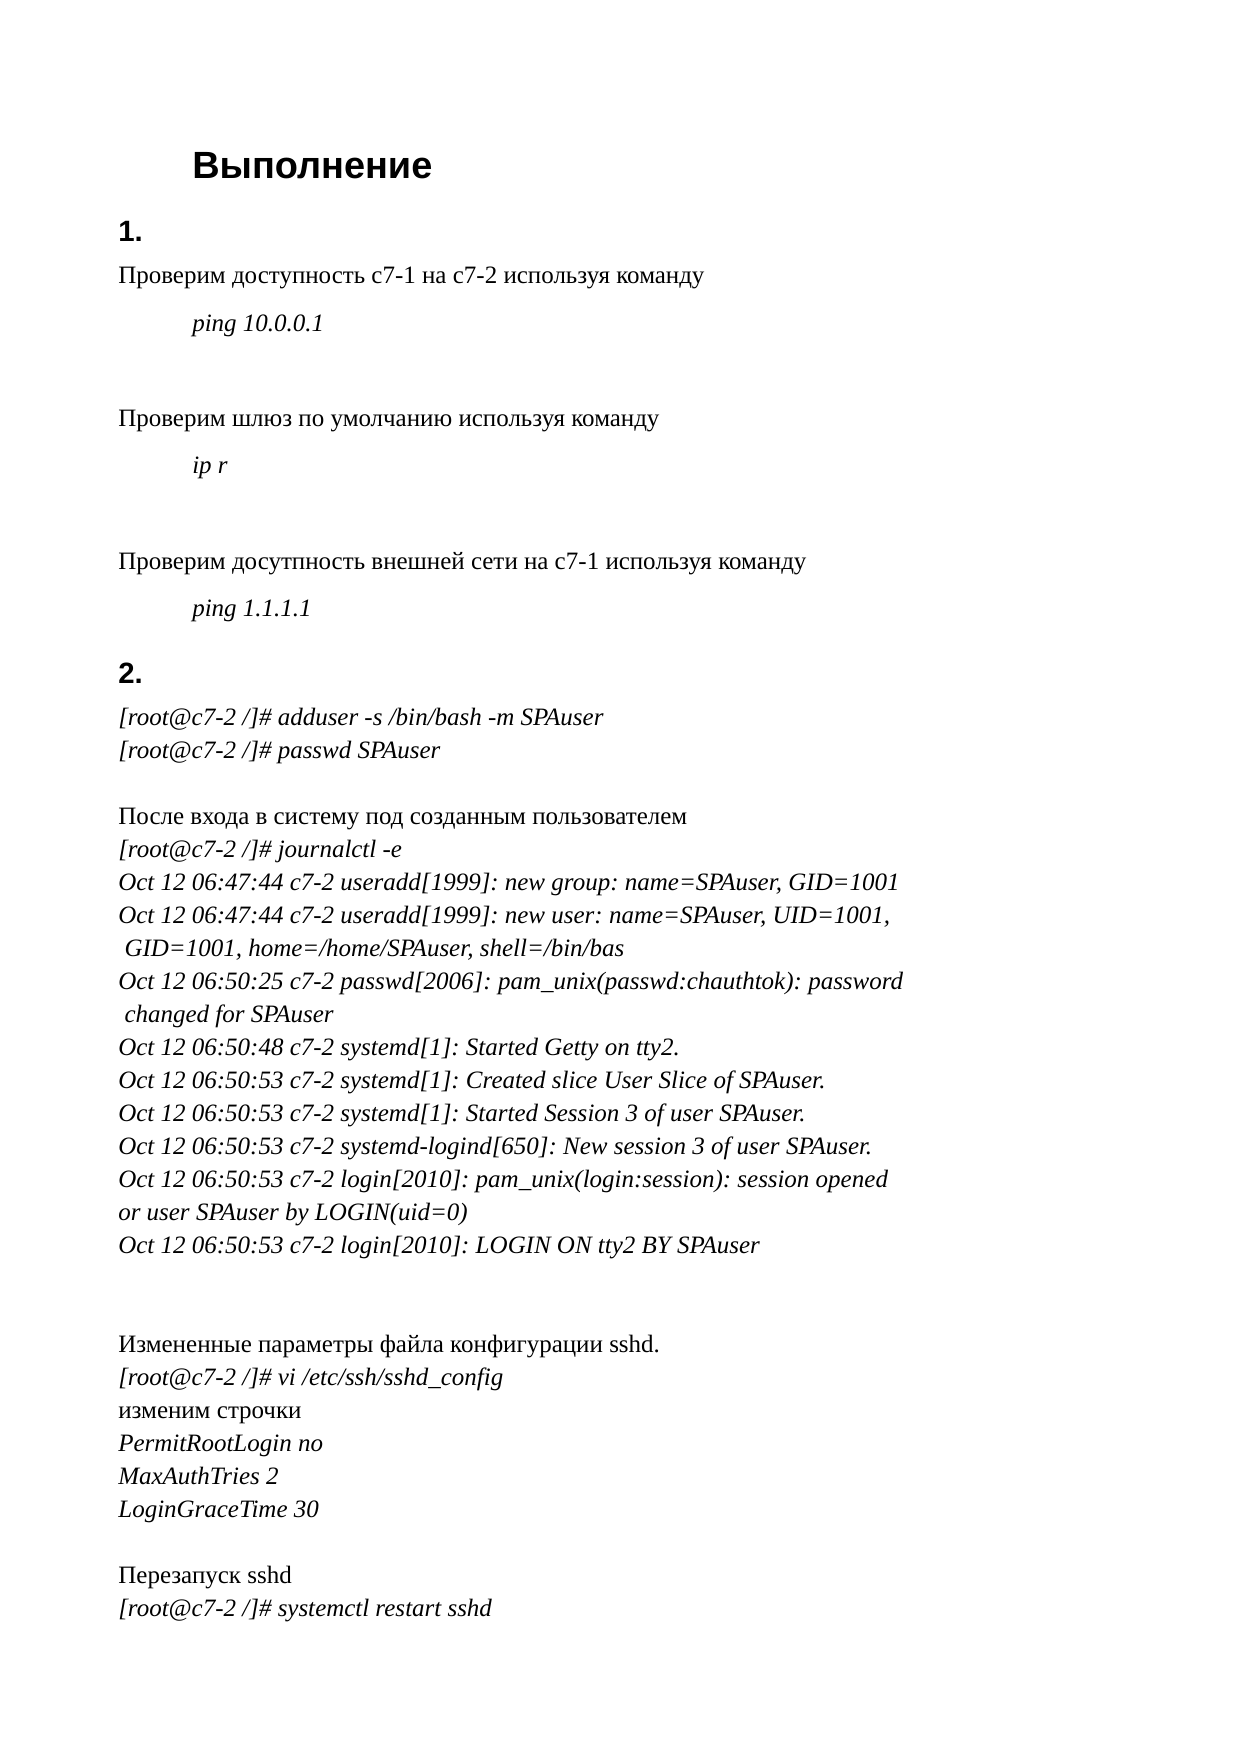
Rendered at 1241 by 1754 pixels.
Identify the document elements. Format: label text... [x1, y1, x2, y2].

subtitle 2. [118, 656, 1122, 689]
text Проверим шлюз по умолчанию используя команду [118, 403, 1122, 432]
subtitle 1. [118, 214, 1122, 248]
text ip r [118, 451, 1122, 479]
text Проверим доступность c7-1 на c7-2 используя команду [118, 260, 1122, 289]
text ping 1.1.1.1 [118, 593, 1122, 622]
text Проверим досутпность внешней сети на c7-1 используя команду [118, 546, 1122, 574]
subtitle Выполнение [118, 143, 1122, 187]
text [root@c7-2 /]# adduser -s /bin/bash -m SPAuser [root@c7-2 /]# passwd SPAuser После входа в систему под созданным пользователем [root@c7-2 /]# journalctl -e Oct 12 06:47:44 c7-2 useradd[1999]: new group: name=SPAuser, GID=1001 Oct 12 06:47:44 c7-2 useradd[1999]: new user: name=SPAuser, UID=1001, GID=1001, home=/home/SPAuser, shell=/bin/bas Oct 12 06:50:25 c7-2 passwd[2006]: pam_unix(passwd:chauthtok): password changed for SPAuser Oct 12 06:50:48 c7-2 systemd[1]: Started Getty on tty2. Oct 12 06:50:53 c7-2 systemd[1]: Created slice User Slice of SPAuser. Oct 12 06:50:53 c7-2 systemd[1]: Started Session 3 of user SPAuser. Oct 12 06:50:53 c7-2 systemd-logind[650]: New session 3 of user SPAuser. Oct 12 06:50:53 c7-2 login[2010]: pam_unix(login:session): session opened or user SPAuser by LOGIN(uid=0) Oct 12 06:50:53 c7-2 login[2010]: LOGIN ON tty2 BY SPAuser Измененные параметры файла конфигурации sshd. [root@c7-2 /]# vi /etc/ssh/sshd_config изменим строчки PermitRootLogin no MaxAuthTries 2 LoginGraceTime 30 Перезапуск sshd [root@c7-2 /]# systemctl restart sshd [118, 702, 1122, 1622]
text ping 10.0.0.1 [118, 308, 1122, 336]
